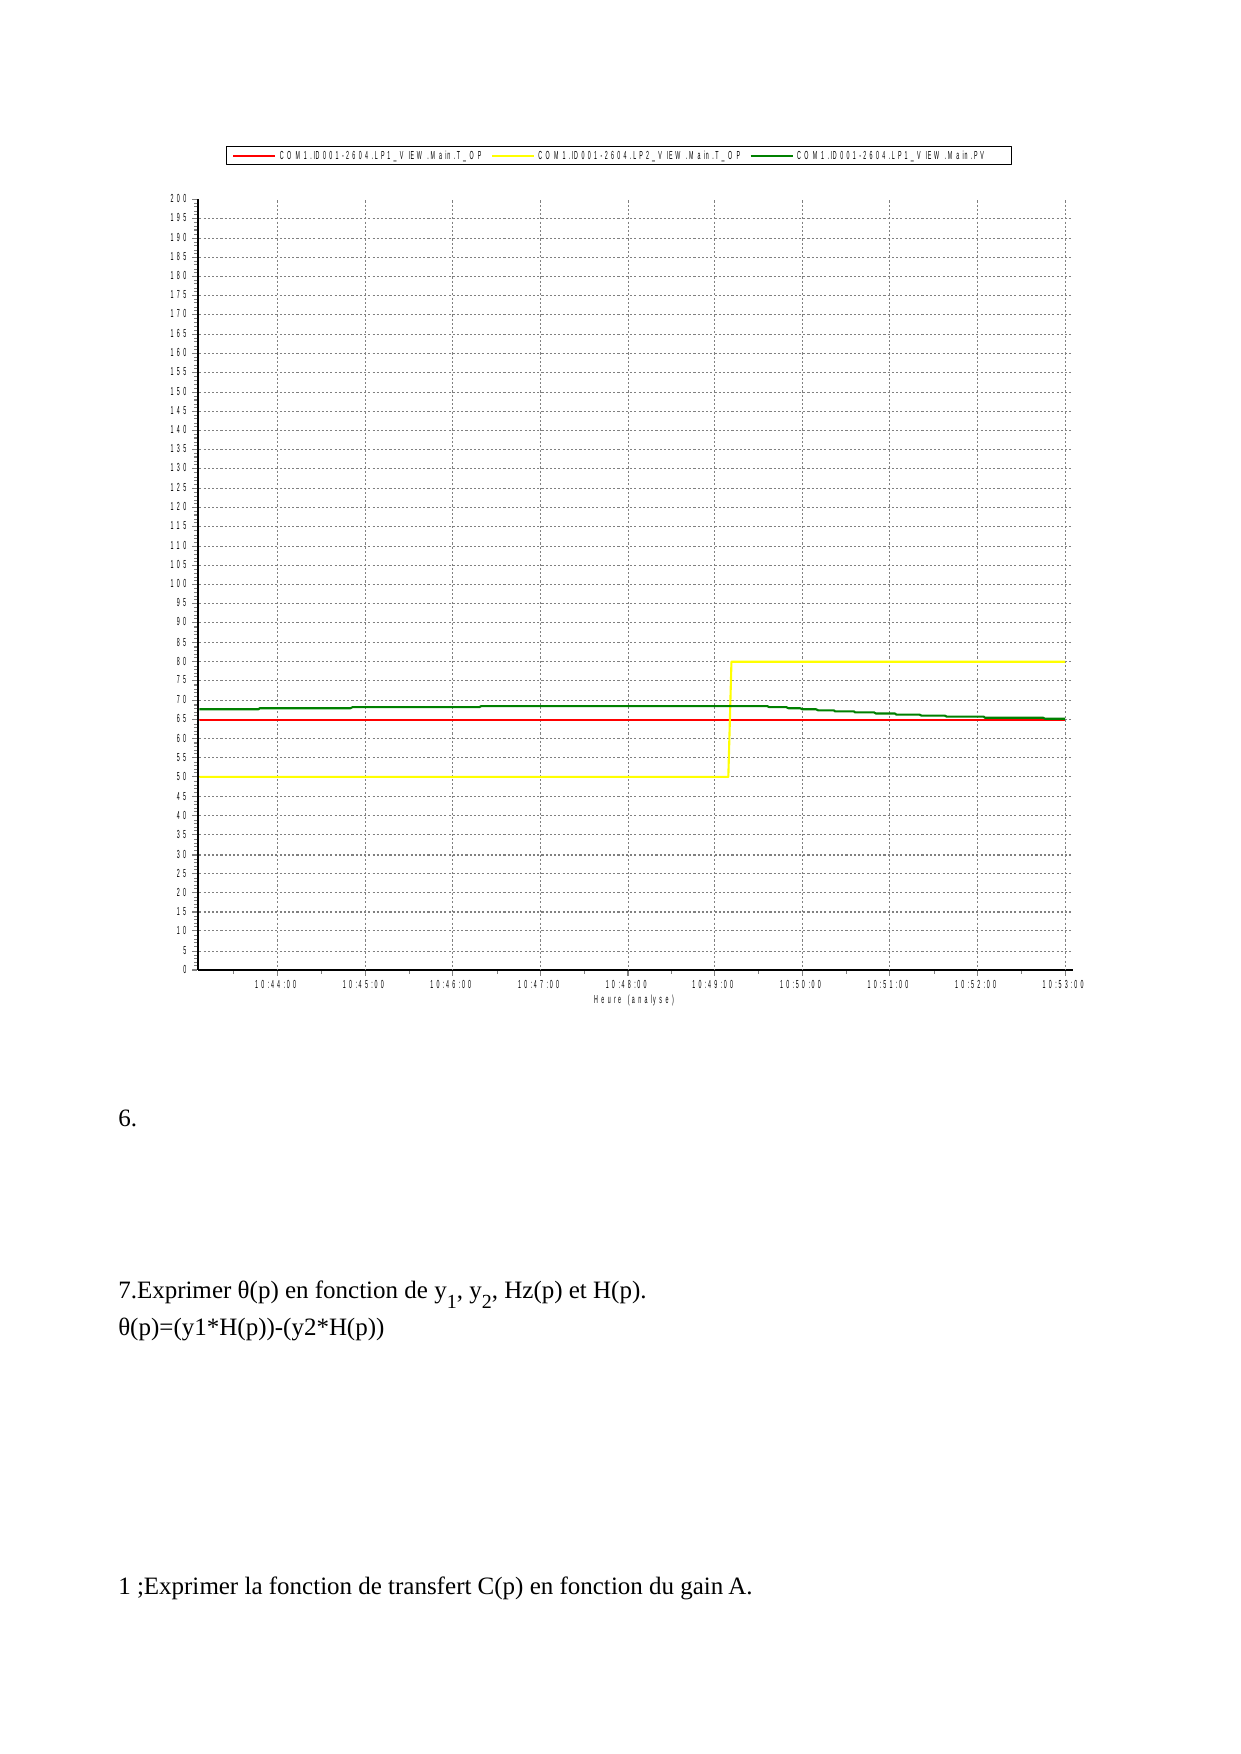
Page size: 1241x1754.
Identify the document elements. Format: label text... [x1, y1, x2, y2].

text 1 ;Exprimer la fonction de transfert C(p) en fonction du gain A. [118, 1571, 1122, 1600]
text θ(p)=(y1*H(p))-(y2*H(p)) [118, 1312, 1122, 1341]
text 7.Exprimer θ(p) en fonction de y1, y2, Hz(p) et H(p). [118, 1275, 1122, 1312]
text 6. [118, 1103, 1122, 1131]
